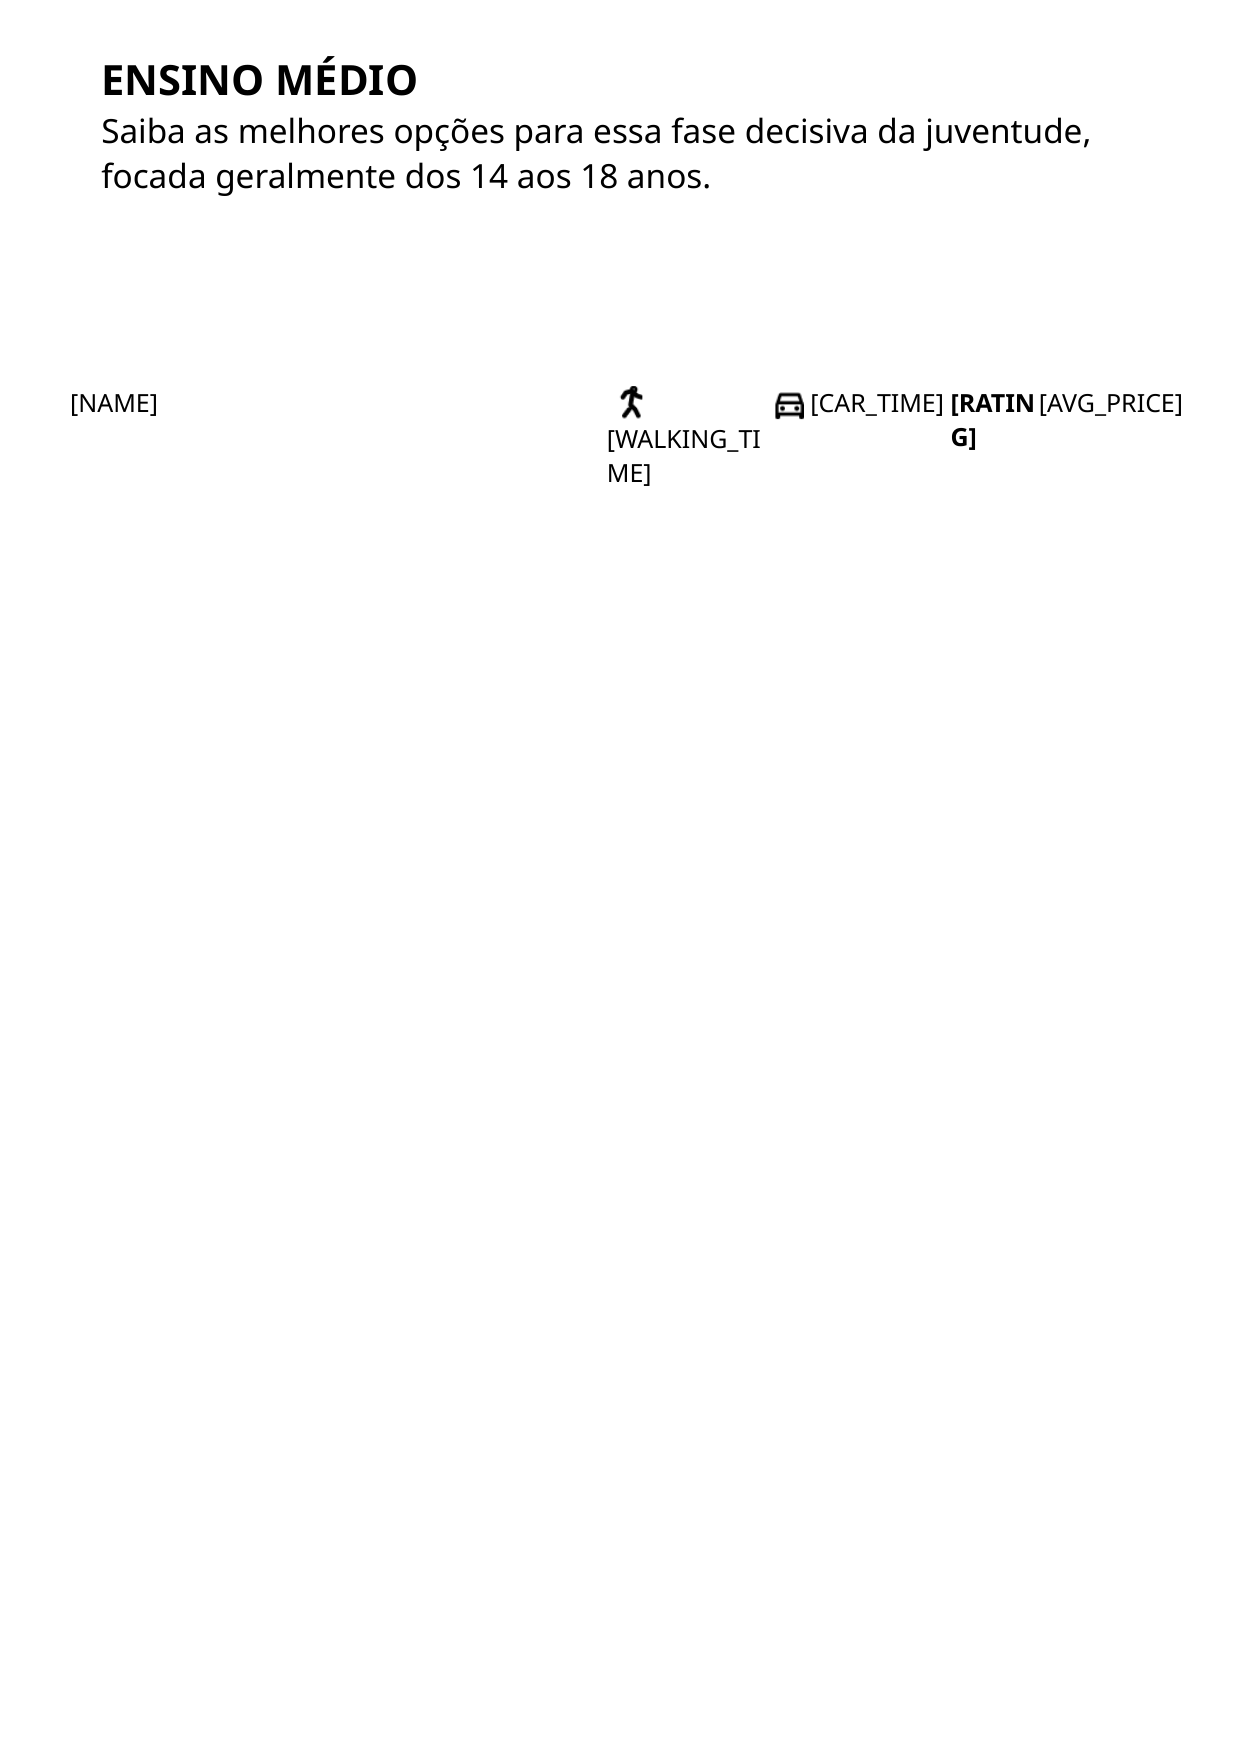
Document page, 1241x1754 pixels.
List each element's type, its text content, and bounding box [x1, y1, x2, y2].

table_header [CAR_TIME] [767, 386, 950, 490]
table_header [AVG_PRICE] [1039, 386, 1198, 490]
table_header [NAME] [70, 386, 607, 490]
text Saiba as melhores opções para essa fase decisiva da juventude, focada geralmente dos 14 aos 18 anos. [101, 108, 1113, 198]
picture [606, 386, 643, 422]
table_header [RATING] [950, 386, 1039, 490]
table_header [WALKING_TIME] [607, 386, 767, 490]
picture [766, 386, 804, 424]
text ENSINO MÉDIO [101, 51, 1113, 108]
